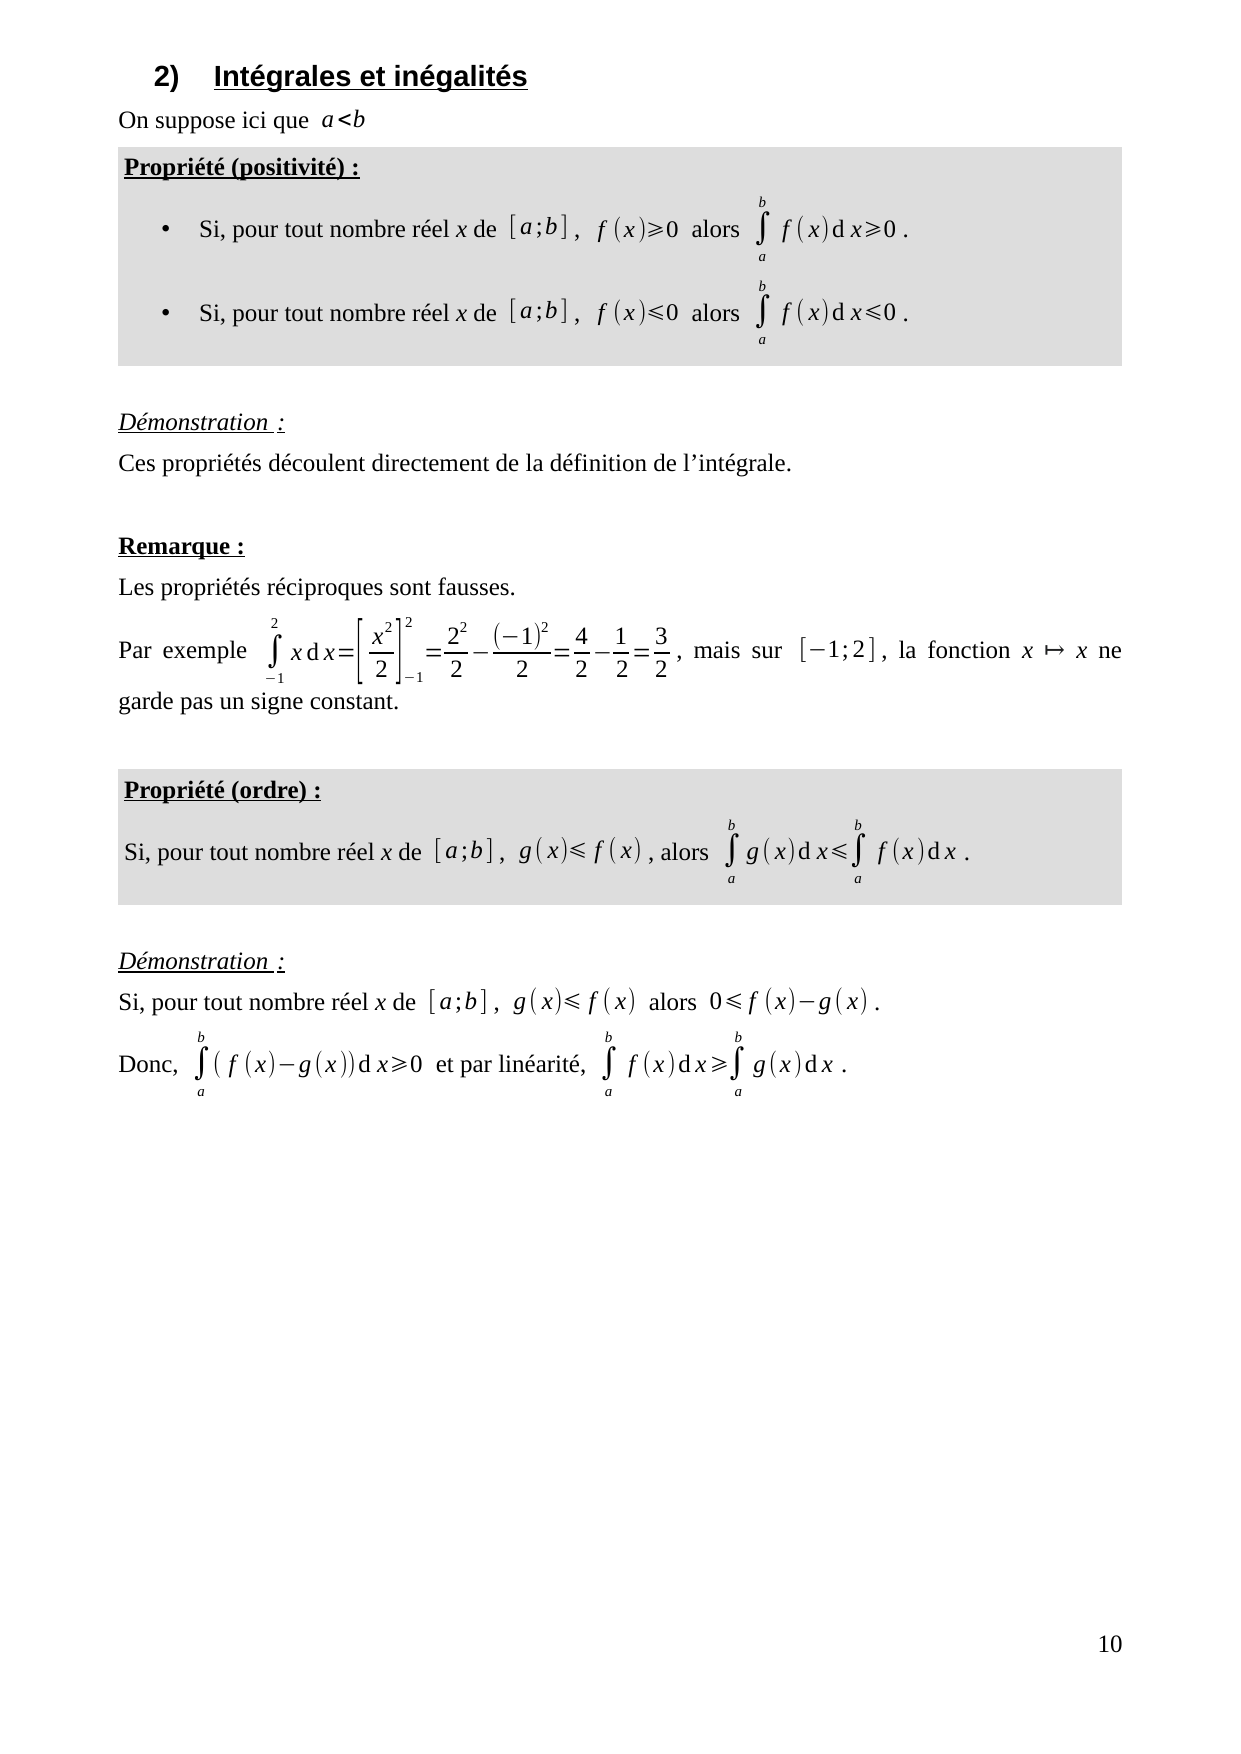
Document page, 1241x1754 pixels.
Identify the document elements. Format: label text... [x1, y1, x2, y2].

text Démonstration : [118, 407, 1122, 436]
table_header Propriété (positivité) : Si, pour tout nombre réel x de , alors . Si, pour tout nombre réel x de , alors . [118, 147, 1122, 366]
text Les propriétés réciproques sont fausses. [118, 572, 1122, 601]
text Démonstration : [118, 946, 1122, 975]
text Par exemple , mais sur , la fonction x ↦ x ne garde pas un signe constant. [118, 613, 1122, 715]
text Donc, et par linéarité, . [118, 1029, 1122, 1099]
table_header Propriété (ordre) : Si, pour tout nombre réel x de , , alors . [118, 769, 1122, 905]
text Si, pour tout nombre réel x de , alors . [118, 987, 1122, 1016]
subtitle Intégrales et inégalités [153, 59, 1122, 93]
text Ces propriétés découlent directement de la définition de l’intégrale. [118, 448, 1122, 477]
text On suppose ici que [118, 105, 1122, 134]
text Remarque : [118, 531, 1122, 559]
